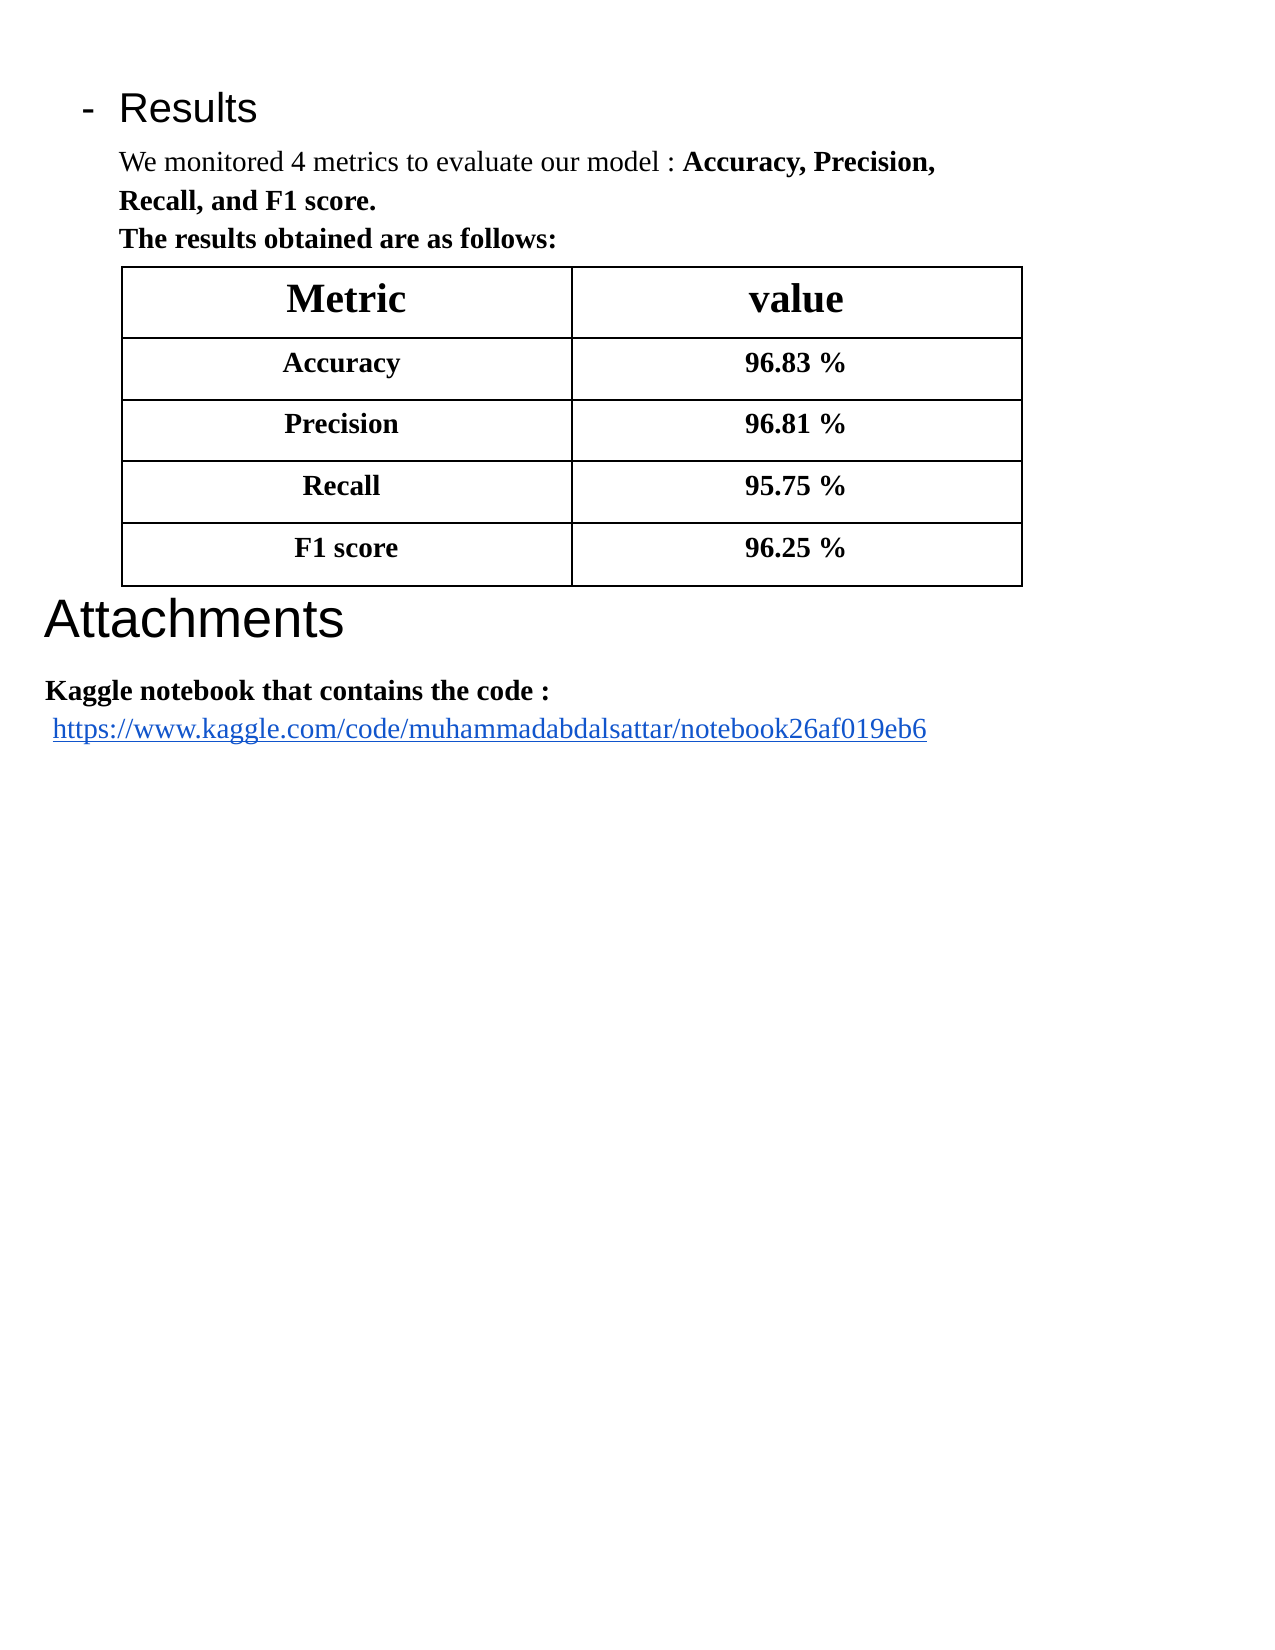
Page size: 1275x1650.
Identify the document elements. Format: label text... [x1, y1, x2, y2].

table_cell Recall [123, 462, 571, 522]
table_cell 95.75 % [573, 462, 1021, 522]
table_cell F1 score [123, 524, 571, 584]
list Results [81, 83, 1230, 131]
subtitle Attachments [43, 587, 1230, 649]
text The results obtained are as follows: [118, 221, 1230, 255]
text We monitored 4 metrics to evaluate our model : Accuracy, Precision, [118, 144, 1230, 178]
table_cell Accuracy [123, 339, 571, 399]
text Recall, and F1 score. [118, 183, 1230, 216]
table_header Metric [123, 268, 571, 337]
table_header value [573, 268, 1021, 337]
text https://www.kaggle.com/code/muhammadabdalsattar/notebook26af019eb6 [52, 712, 1230, 745]
table_cell 96.25 % [573, 524, 1021, 584]
table_cell 96.81 % [573, 401, 1021, 459]
text Kaggle notebook that contains the code : [45, 673, 1230, 707]
table_cell 96.83 % [573, 339, 1021, 399]
table_cell Precision [123, 401, 571, 459]
